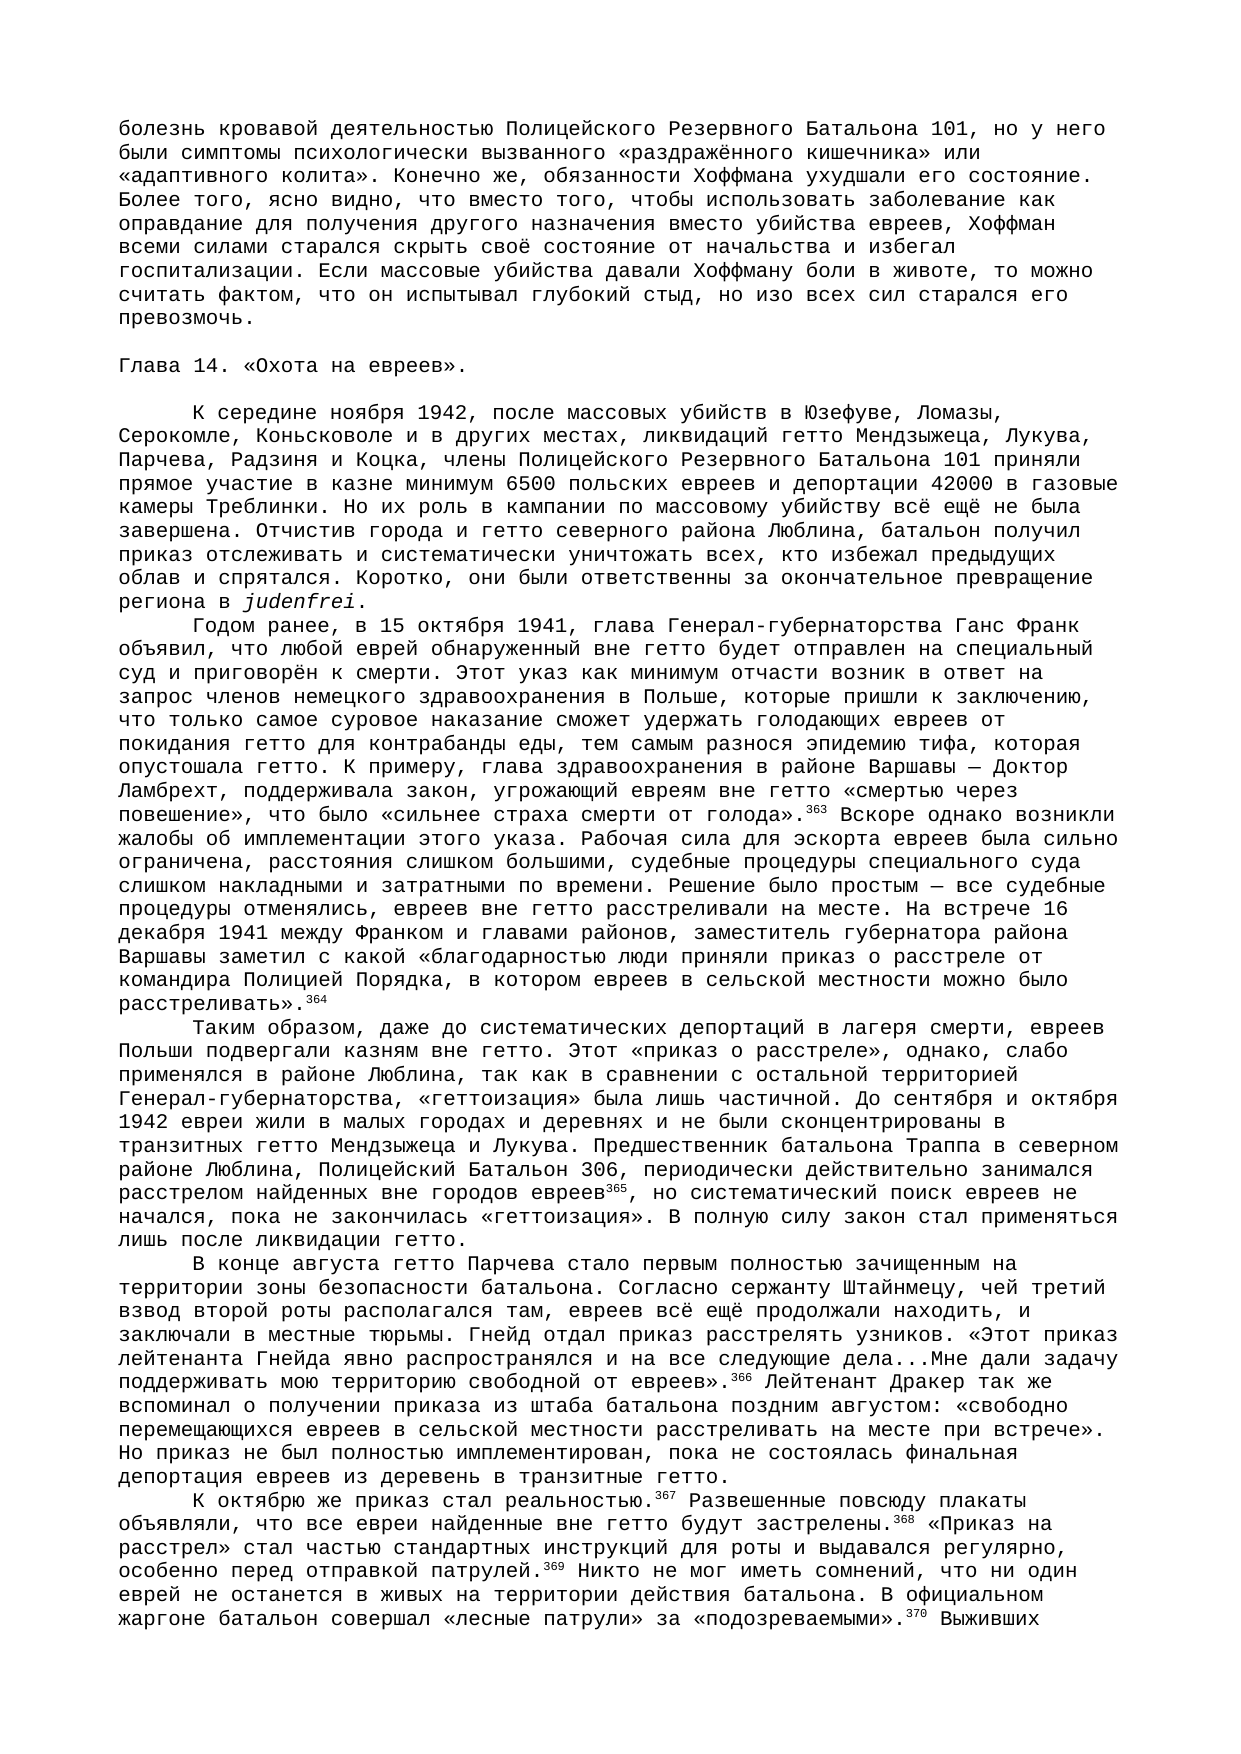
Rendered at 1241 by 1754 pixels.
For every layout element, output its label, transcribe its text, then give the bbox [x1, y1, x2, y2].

text болезнь кровавой деятельностью Полицейского Резервного Батальона 101, но у него были симптомы психологически вызванного «раздражённого кишечника» или «адаптивного колита». Конечно же, обязанности Хоффмана ухудшали его состояние. Более того, ясно видно, что вместо того, чтобы использовать заболевание как оправдание для получения другого назначения вместо убийства евреев, Хоффман всеми силами старался скрыть своё состояние от начальства и избегал госпитализации. Если массовые убийства давали Хоффману боли в животе, то можно считать фактом, что он испытывал глубокий стыд, но изо всех сил старался его превозмочь. [118, 118, 1122, 331]
text К середине ноября 1942, после массовых убийств в Юзефуве, Ломазы, Серокомле, Коньсковоле и в других местах, ликвидаций гетто Мендзыжеца, Лукува, Парчева, Радзиня и Коцка, члены Полицейского Резервного Батальона 101 приняли прямое участие в казне минимум 6500 польских евреев и депортации 42000 в газовые камеры Треблинки. Но их роль в кампании по массовому убийству всё ещё не была завершена. Отчистив города и гетто северного района Люблина, батальон получил приказ отслеживать и систематически уничтожать всех, кто избежал предыдущих облав и спрятался. Коротко, они были ответственны за окончательное превращение региона в judenfrei. [118, 402, 1122, 615]
text К октябрю же приказ стал реальностью. Развешенные повсюду плакаты объявляли, что все евреи найденные вне гетто будут застрелены. «Приказ на расстрел» стал частью стандартных инструкций для роты и выдавался регулярно, особенно перед отправкой патрулей. Никто не мог иметь сомнений, что ни один еврей не останется в живых на территории действия батальона. В официальном жаргоне батальон совершал «лесные патрули» за «подозреваемыми». Выживших евреев отслеживали и отстреливали как животных, а члены Полицейского Резервного Батальона 101 неофициально окрестили эту фазу Окончательного Решения judenjagd - «охота на евреев». [118, 1489, 1122, 1631]
text Годом ранее, в 15 октября 1941, глава Генерал-губернаторства Ганс Франк объявил, что любой еврей обнаруженный вне гетто будет отправлен на специальный суд и приговорён к смерти. Этот указ как минимум отчасти возник в ответ на запрос членов немецкого здравоохранения в Польше, которые пришли к заключению, что только самое суровое наказание сможет удержать голодающих евреев от покидания гетто для контрабанды еды, тем самым разнося эпидемию тифа, которая опустошала гетто. К примеру, глава здравоохранения в районе Варшавы — Доктор Ламбрехт, поддерживала закон, угрожающий евреям вне гетто «смертью через повешение», что было «сильнее страха смерти от голода». Вскоре однако возникли жалобы об имплементации этого указа. Рабочая сила для эскорта евреев была сильно ограничена, расстояния слишком большими, судебные процедуры специального суда слишком накладными и затратными по времени. Решение было простым — все судебные процедуры отменялись, евреев вне гетто расстреливали на месте. На встрече 16 декабря 1941 между Франком и главами районов, заместитель губернатора района Варшавы заметил с какой «благодарностью люди приняли приказ о расстреле от командира Полицией Порядка, в котором евреев в сельской местности можно было расстреливать». [118, 615, 1122, 1017]
text Таким образом, даже до систематических депортаций в лагеря смерти, евреев Польши подвергали казням вне гетто. Этот «приказ о расстреле», однако, слабо применялся в районе Люблина, так как в сравнении с остальной территорией Генерал-губернаторства, «геттоизация» была лишь частичной. До сентября и октября 1942 евреи жили в малых городах и деревнях и не были сконцентрированы в транзитных гетто Мендзыжеца и Лукува. Предшественник батальона Траппа в северном районе Люблина, Полицейский Батальон 306, периодически действительно занимался расстрелом найденных вне городов евреев, но систематический поиск евреев не начался, пока не закончилась «геттоизация». В полную силу закон стал применяться лишь после ликвидации гетто. [118, 1017, 1122, 1253]
text Глава 14. «Охота на евреев». [118, 354, 1122, 378]
text В конце августа гетто Парчева стало первым полностью зачищенным на территории зоны безопасности батальона. Согласно сержанту Штайнмецу, чей третий взвод второй роты располагался там, евреев всё ещё продолжали находить, и заключали в местные тюрьмы. Гнейд отдал приказ расстрелять узников. «Этот приказ лейтенанта Гнейда явно распространялся и на все следующие дела...Мне дали задачу поддерживать мою территорию свободной от евреев». Лейтенант Дракер так же вспоминал о получении приказа из штаба батальона поздним августом: «свободно перемещающихся евреев в сельской местности расстреливать на месте при встрече». Но приказ не был полностью имплементирован, пока не состоялась финальная депортация евреев из деревень в транзитные гетто. [118, 1253, 1122, 1489]
